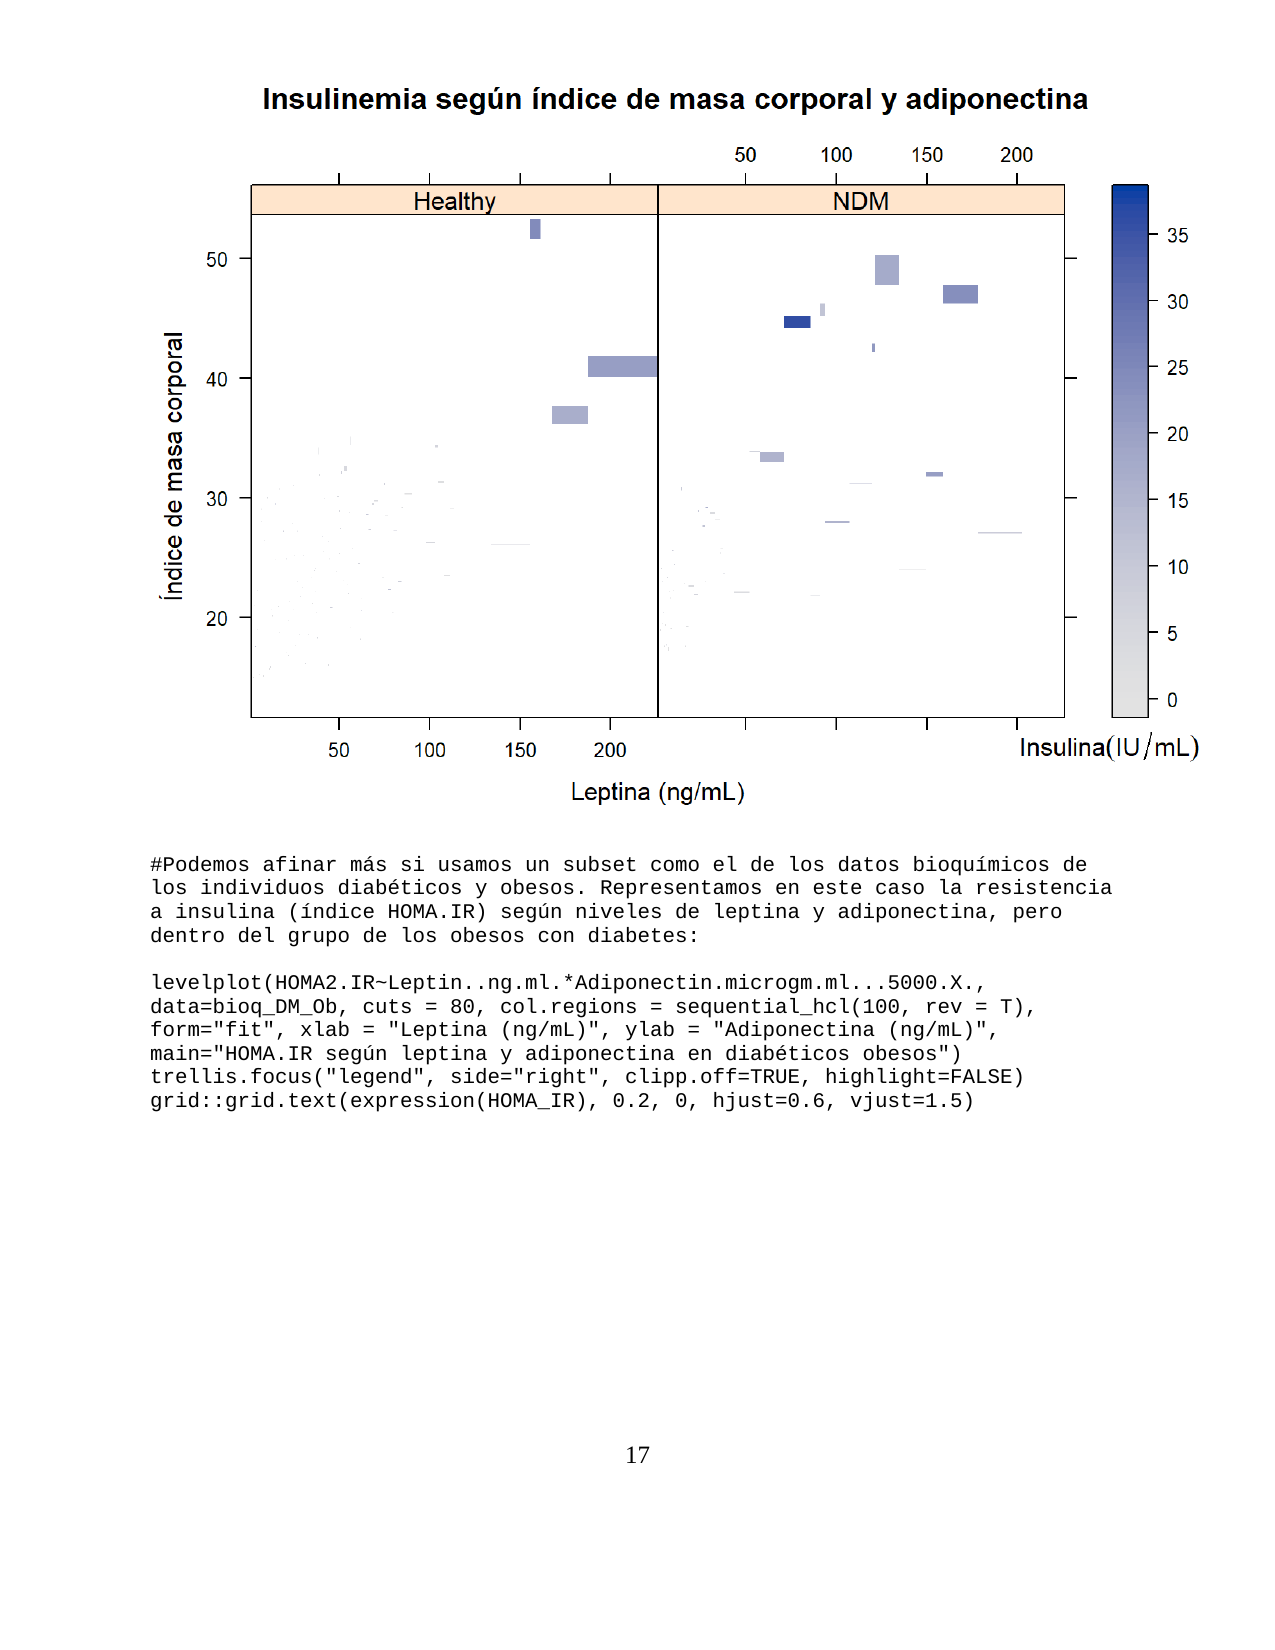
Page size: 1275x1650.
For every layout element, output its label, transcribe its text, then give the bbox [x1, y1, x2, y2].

text #Podemos afinar más si usamos un subset como el de los datos bioquímicos de los individuos diabéticos y obesos. Representamos en este caso la resistencia a insulina (índice HOMA.IR) según niveles de leptina y adiponectina, pero dentro del grupo de los obesos con diabetes: [150, 854, 1125, 948]
text form="fit", xlab = "Leptina (ng/mL)", ylab = "Adiponectina (ng/mL)", main="HOMA.IR según leptina y adiponectina en diabéticos obesos") [150, 1019, 1125, 1067]
text levelplot(HOMA2.IR~Leptin..ng.ml.*Adiponectin.microgm.ml...5000.X., data=bioq_DM_Ob, cuts = 80, col.regions = sequential_hcl(100, rev = T), [150, 972, 1125, 1019]
text trellis.focus("legend", side="right", clipp.off=TRUE, highlight=FALSE) [150, 1067, 1125, 1090]
text grid::grid.text(expression(HOMA_IR), 0.2, 0, hjust=0.6, vjust=1.5) [150, 1090, 1125, 1114]
